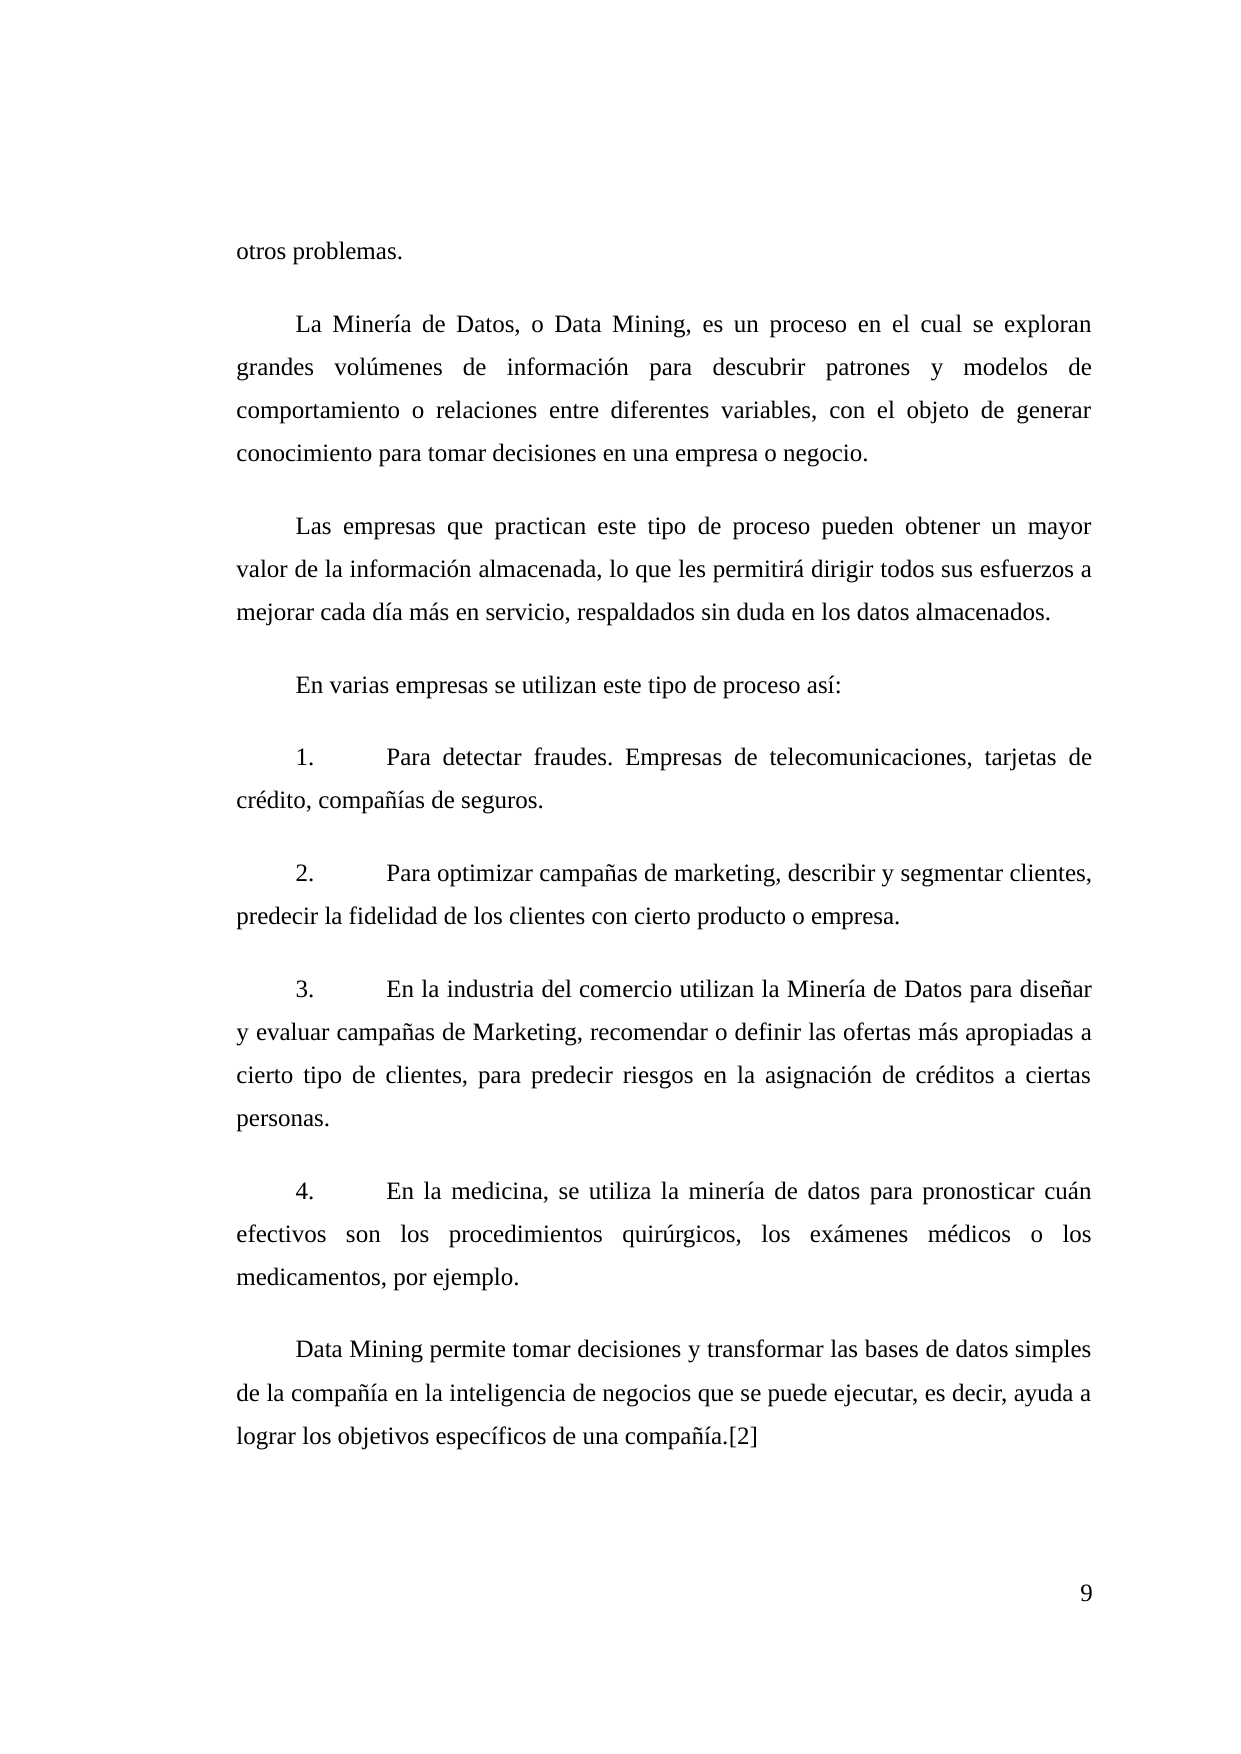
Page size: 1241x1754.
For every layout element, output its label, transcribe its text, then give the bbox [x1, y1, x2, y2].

text 3. En la industria del comercio utilizan la Minería de Datos para diseñar y evaluar campañas de Marketing, recomendar o definir las ofertas más apropiadas a cierto tipo de clientes, para predecir riesgos en la asignación de créditos a ciertas personas. [236, 974, 1093, 1132]
text 1. Para detectar fraudes. Empresas de telecomunicaciones, tarjetas de crédito, compañías de seguros. [236, 742, 1093, 814]
text Data Mining permite tomar decisiones y transformar las bases de datos simples de la compañía en la inteligencia de negocios que se puede ejecutar, es decir, ayuda a lograr los objetivos específicos de una compañía.[2] [236, 1334, 1093, 1449]
text La Minería de Datos, o Data Mining, es un proceso en el cual se exploran grandes volúmenes de información para descubrir patrones y modelos de comportamiento o relaciones entre diferentes variables, con el objeto de generar conocimiento para tomar decisiones en una empresa o negocio. [236, 309, 1093, 467]
text Las empresas que practican este tipo de proceso pueden obtener un mayor valor de la información almacenada, lo que les permitirá dirigir todos sus esfuerzos a mejorar cada día más en servicio, respaldados sin duda en los datos almacenados. [236, 511, 1093, 626]
text otros problemas. [236, 236, 1093, 265]
text En varias empresas se utilizan este tipo de proceso así: [236, 670, 1093, 698]
text 2. Para optimizar campañas de marketing, describir y segmentar clientes, predecir la fidelidad de los clientes con cierto producto o empresa. [236, 858, 1093, 930]
text 4. En la medicina, se utiliza la minería de datos para pronosticar cuán efectivos son los procedimientos quirúrgicos, los exámenes médicos o los medicamentos, por ejemplo. [236, 1176, 1093, 1291]
